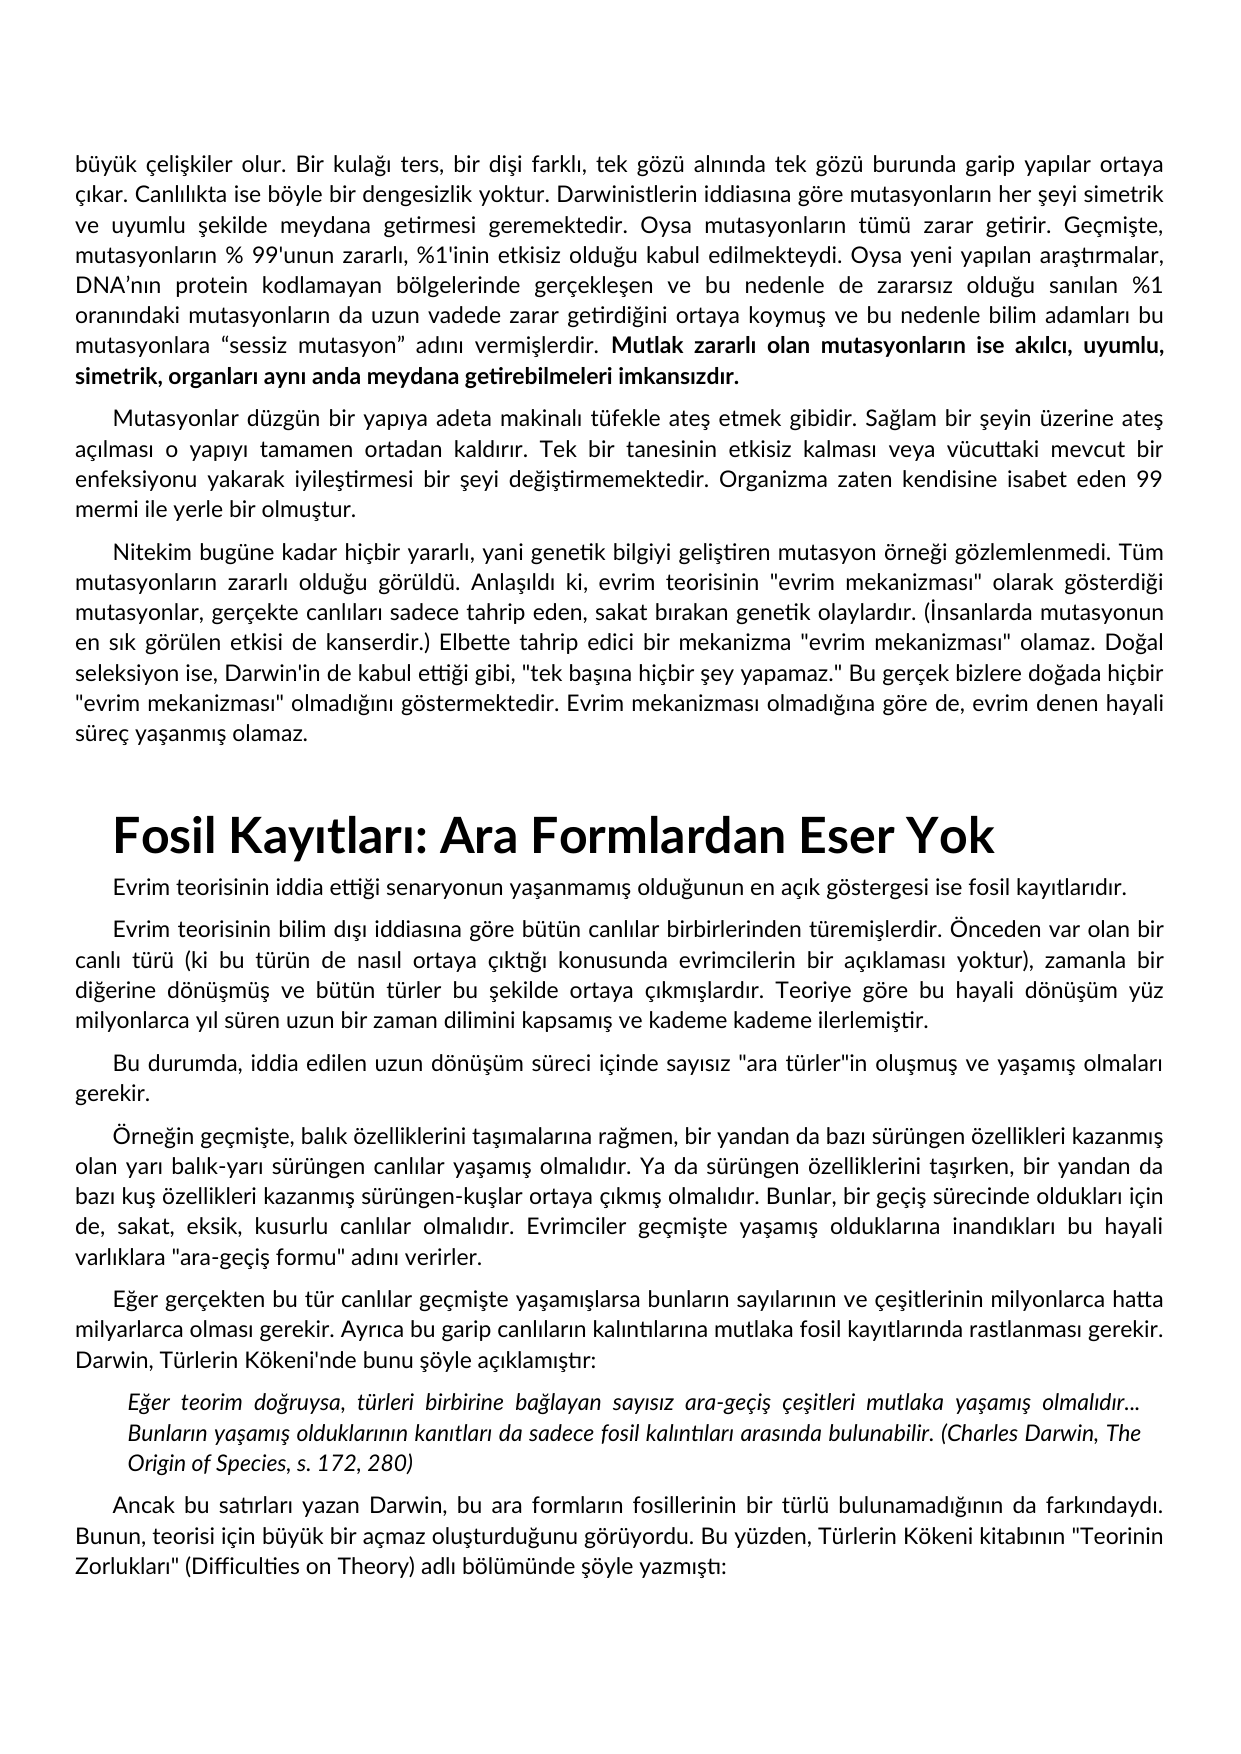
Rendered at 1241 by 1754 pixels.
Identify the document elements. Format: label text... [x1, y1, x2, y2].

text Nitekim bugüne kadar hiçbir yararlı, yani genetik bilgiyi geliştiren mutasyon örneği gözlemlenmedi. Tüm mutasyonların zararlı olduğu görüldü. Anlaşıldı ki, evrim teorisinin "evrim mekanizması" olarak gösterdiği mutasyonlar, gerçekte canlıları sadece tahrip eden, sakat bırakan genetik olaylardır. (İnsanlarda mutasyonun en sık görülen etkisi de kanserdir.) Elbette tahrip edici bir mekanizma "evrim mekanizması" olamaz. Doğal seleksiyon ise, Darwin'in de kabul ettiği gibi, "tek başına hiçbir şey yapamaz." Bu gerçek bizlere doğada hiçbir "evrim mekanizması" olmadığını göstermektedir. Evrim mekanizması olmadığına göre de, evrim denen hayali süreç yaşanmış olamaz. [75, 537, 1165, 746]
text büyük çelişkiler olur. Bir kulağı ters, bir dişi farklı, tek gözü alnında tek gözü burunda garip yapılar ortaya çıkar. Canlılıkta ise böyle bir dengesizlik yoktur. Darwinistlerin iddiasına göre mutasyonların her şeyi simetrik ve uyumlu şekilde meydana getirmesi geremektedir. Oysa mutasyonların tümü zarar getirir. Geçmişte, mutasyonların % 99'unun zararlı, %1'inin etkisiz olduğu kabul edilmekteydi. Oysa yeni yapılan araştırmalar, DNA’nın protein kodlamayan bölgelerinde gerçekleşen ve bu nedenle de zararsız olduğu sanılan %1 oranındaki mutasyonların da uzun vadede zarar getirdiğini ortaya koymuş ve bu nedenle bilim adamları bu mutasyonlara “sessiz mutasyon” adını vermişlerdir. Mutlak zararlı olan mutasyonların ise akılcı, uyumlu, simetrik, organları aynı anda meydana getirebilmeleri imkansızdır. [75, 150, 1165, 389]
text Eğer gerçekten bu tür canlılar geçmişte yaşamışlarsa bunların sayılarının ve çeşitlerinin milyonlarca hatta milyarlarca olması gerekir. Ayrıca bu garip canlıların kalıntılarına mutlaka fosil kayıtlarında rastlanması gerekir. Darwin, Türlerin Kökeni'nde bunu şöyle açıklamıştır: [75, 1285, 1165, 1373]
text Eğer teorim doğruysa, türleri birbirine bağlayan sayısız ara-geçiş çeşitleri mutlaka yaşamış olmalıdır... Bunların yaşamış olduklarının kanıtları da sadece fosil kalıntıları arasında bulunabilir. (Charles Darwin, The Origin of Species, s. 172, 280) [127, 1388, 1143, 1476]
text Örneğin geçmişte, balık özelliklerini taşımalarına rağmen, bir yandan da bazı sürüngen özellikleri kazanmış olan yarı balık-yarı sürüngen canlılar yaşamış olmalıdır. Ya da sürüngen özelliklerini taşırken, bir yandan da bazı kuş özellikleri kazanmış sürüngen-kuşlar ortaya çıkmış olmalıdır. Bunlar, bir geçiş sürecinde oldukları için de, sakat, eksik, kusurlu canlılar olmalıdır. Evrimciler geçmişte yaşamış olduklarına inandıkları bu hayali varlıklara "ara-geçiş formu" adını verirler. [75, 1121, 1165, 1270]
subtitle Fosil Kayıtları: Ara Formlardan Eser Yok [112, 804, 1165, 864]
text Evrim teorisinin bilim dışı iddiasına göre bütün canlılar birbirlerinden türemişlerdir. Önceden var olan bir canlı türü (ki bu türün de nasıl ortaya çıktığı konusunda evrimcilerin bir açıklaması yoktur), zamanla bir diğerine dönüşmüş ve bütün türler bu şekilde ortaya çıkmışlardır. Teoriye göre bu hayali dönüşüm yüz milyonlarca yıl süren uzun bir zaman dilimini kapsamış ve kademe kademe ilerlemiştir. [75, 915, 1165, 1033]
text Bu durumda, iddia edilen uzun dönüşüm süreci içinde sayısız "ara türler"in oluşmuş ve yaşamış olmaları gerekir. [75, 1048, 1165, 1106]
text Mutasyonlar düzgün bir yapıya adeta makinalı tüfekle ateş etmek gibidir. Sağlam bir şeyin üzerine ateş açılması o yapıyı tamamen ortadan kaldırır. Tek bir tanesinin etkisiz kalması veya vücuttaki mevcut bir enfeksiyonu yakarak iyileştirmesi bir şeyi değiştirmemektedir. Organizma zaten kendisine isabet eden 99 mermi ile yerle bir olmuştur. [75, 404, 1165, 522]
text Ancak bu satırları yazan Darwin, bu ara formların fosillerinin bir türlü bulunamadığının da farkındaydı. Bunun, teorisi için büyük bir açmaz oluşturduğunu görüyordu. Bu yüzden, Türlerin Kökeni kitabının "Teorinin Zorlukları" (Difficulties on Theory) adlı bölümünde şöyle yazmıştı: [75, 1491, 1165, 1579]
text Evrim teorisinin iddia ettiği senaryonun yaşanmamış olduğunun en açık göstergesi ise fosil kayıtlarıdır. [75, 872, 1165, 900]
